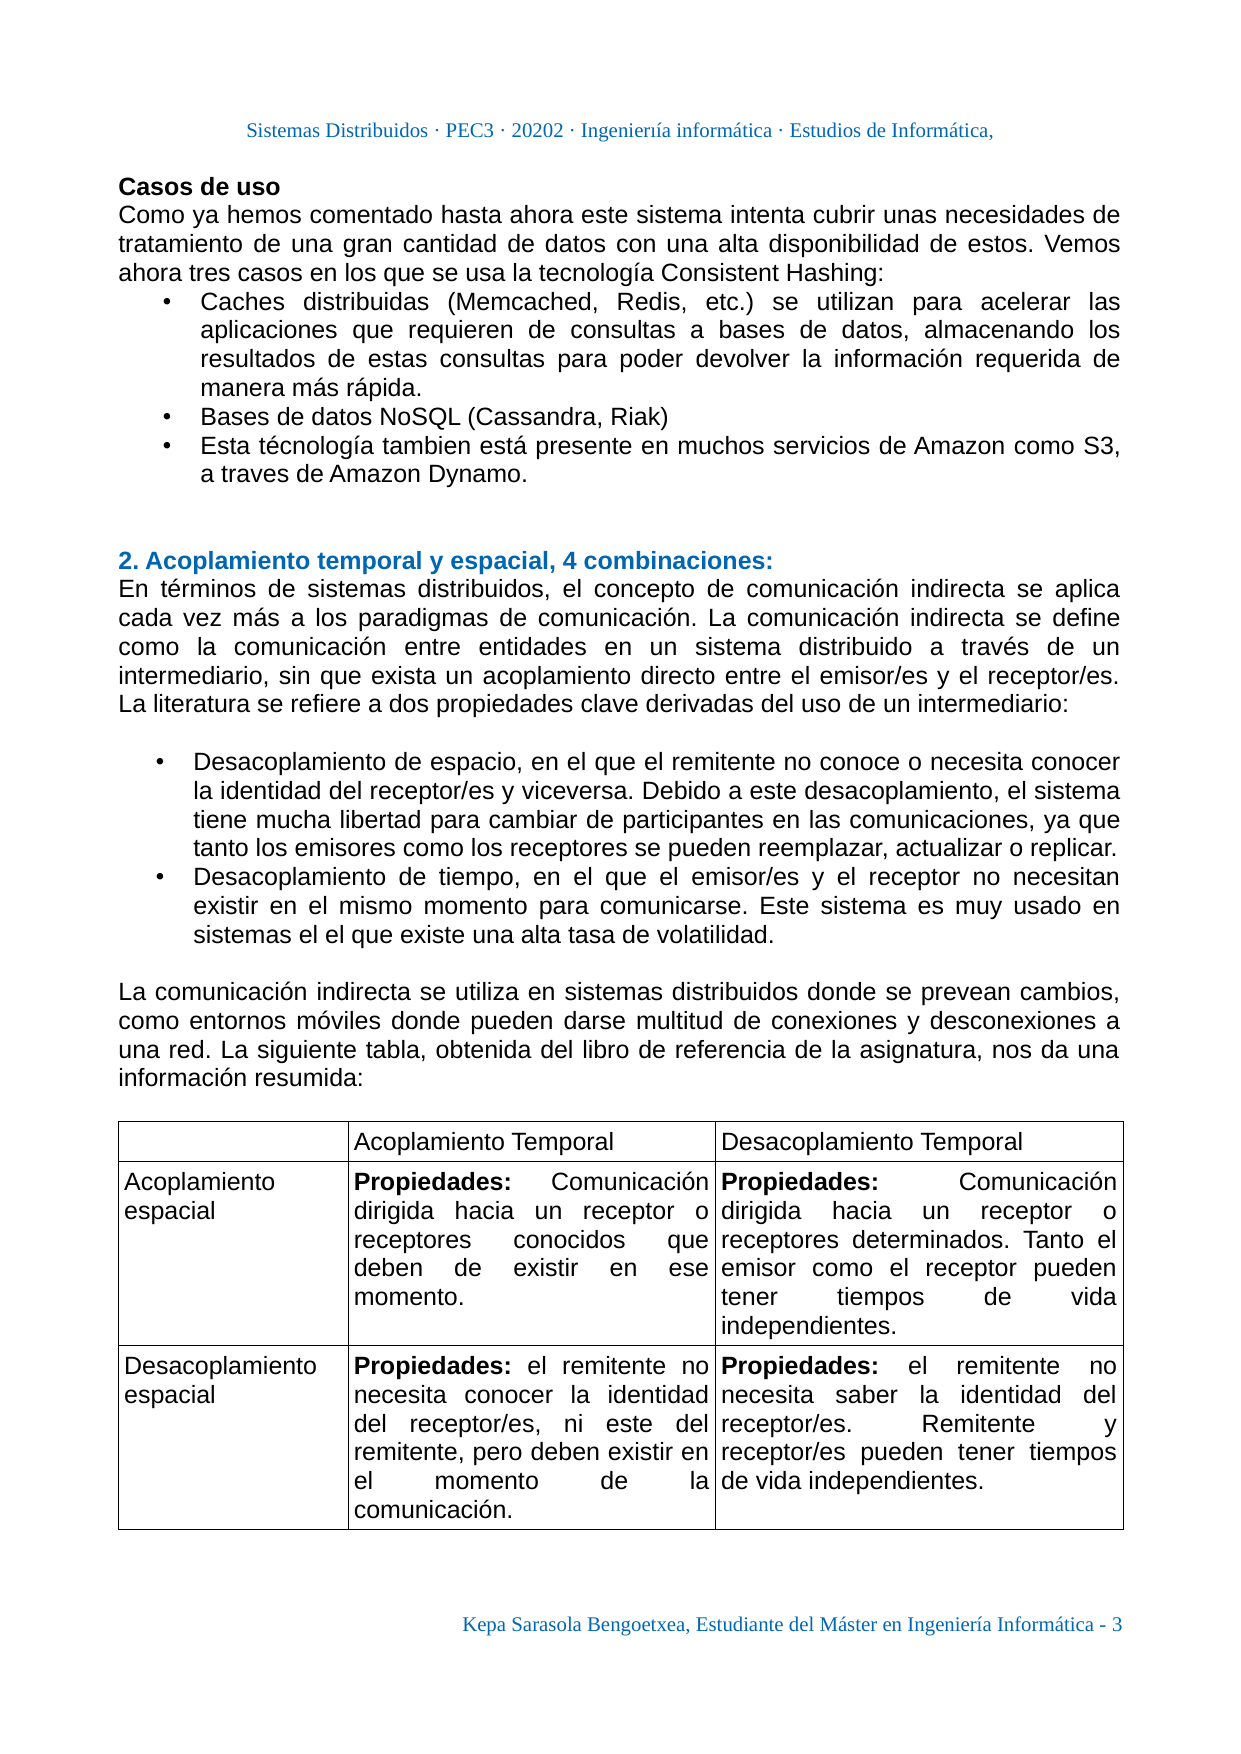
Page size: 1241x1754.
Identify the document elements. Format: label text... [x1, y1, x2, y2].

text 2. Acoplamiento temporal y espacial, 4 combinaciones: [118, 546, 1122, 574]
table_header Acoplamiento Temporal [349, 1122, 715, 1161]
table_cell Propiedades: el remitente no necesita conocer la identidad del receptor/es, ni este del remitente, pero deben existir en el momento de la comunicación. [349, 1346, 715, 1529]
table_cell Propiedades: Comunicación dirigida hacia un receptor o receptores conocidos que deben de existir en ese momento. [349, 1162, 715, 1345]
text Como ya hemos comentado hasta ahora este sistema intenta cubrir unas necesidades de tratamiento de una gran cantidad de datos con una alta disponibilidad de estos. Vemos ahora tres casos en los que se usa la tecnología Consistent Hashing: [118, 200, 1122, 287]
table_header Desacoplamiento Temporal [716, 1122, 1123, 1161]
table_cell Propiedades: Comunicación dirigida hacia un receptor o receptores determinados. Tanto el emisor como el receptor pueden tener tiempos de vida independientes. [716, 1162, 1123, 1345]
table_header [119, 1122, 348, 1161]
list Esta técnología tambien está presente en muchos servicios de Amazon como S3, a traves de Amazon Dynamo. [163, 431, 1122, 488]
list Bases de datos NoSQL (Cassandra, Riak) [163, 402, 1122, 431]
text Casos de uso [118, 172, 1122, 200]
list Desacoplamiento de tiempo, en el que el emisor/es y el receptor no necesitan existir en el mismo momento para comunicarse. Este sistema es muy usado en sistemas el el que existe una alta tasa de volatilidad. [156, 862, 1122, 948]
list Caches distribuidas (Memcached, Redis, etc.) se utilizan para acelerar las aplicaciones que requieren de consultas a bases de datos, almacenando los resultados de estas consultas para poder devolver la información requerida de manera más rápida. [163, 287, 1122, 402]
list Desacoplamiento de espacio, en el que el remitente no conoce o necesita conocer la identidad del receptor/es y viceversa. Debido a este desacoplamiento, el sistema tiene mucha libertad para cambiar de participantes en las comunicaciones, ya que tanto los emisores como los receptores se pueden reemplazar, actualizar o replicar. [156, 747, 1122, 862]
text La comunicación indirecta se utiliza en sistemas distribuidos donde se prevean cambios, como entornos móviles donde pueden darse multitud de conexiones y desconexiones a una red. La siguiente tabla, obtenida del libro de referencia de la asignatura, nos da una información resumida: [118, 977, 1122, 1092]
table_cell Acoplamiento espacial [119, 1162, 348, 1345]
text En términos de sistemas distribuidos, el concepto de comunicación indirecta se aplica cada vez más a los paradigmas de comunicación. La comunicación indirecta se define como la comunicación entre entidades en un sistema distribuido a través de un intermediario, sin que exista un acoplamiento directo entre el emisor/es y el receptor/es. La literatura se refiere a dos propiedades clave derivadas del uso de un intermediario: [118, 574, 1122, 718]
table_cell Desacoplamiento espacial [119, 1346, 348, 1529]
table_cell Propiedades: el remitente no necesita saber la identidad del receptor/es. Remitente y receptor/es pueden tener tiempos de vida independientes. [716, 1346, 1123, 1529]
